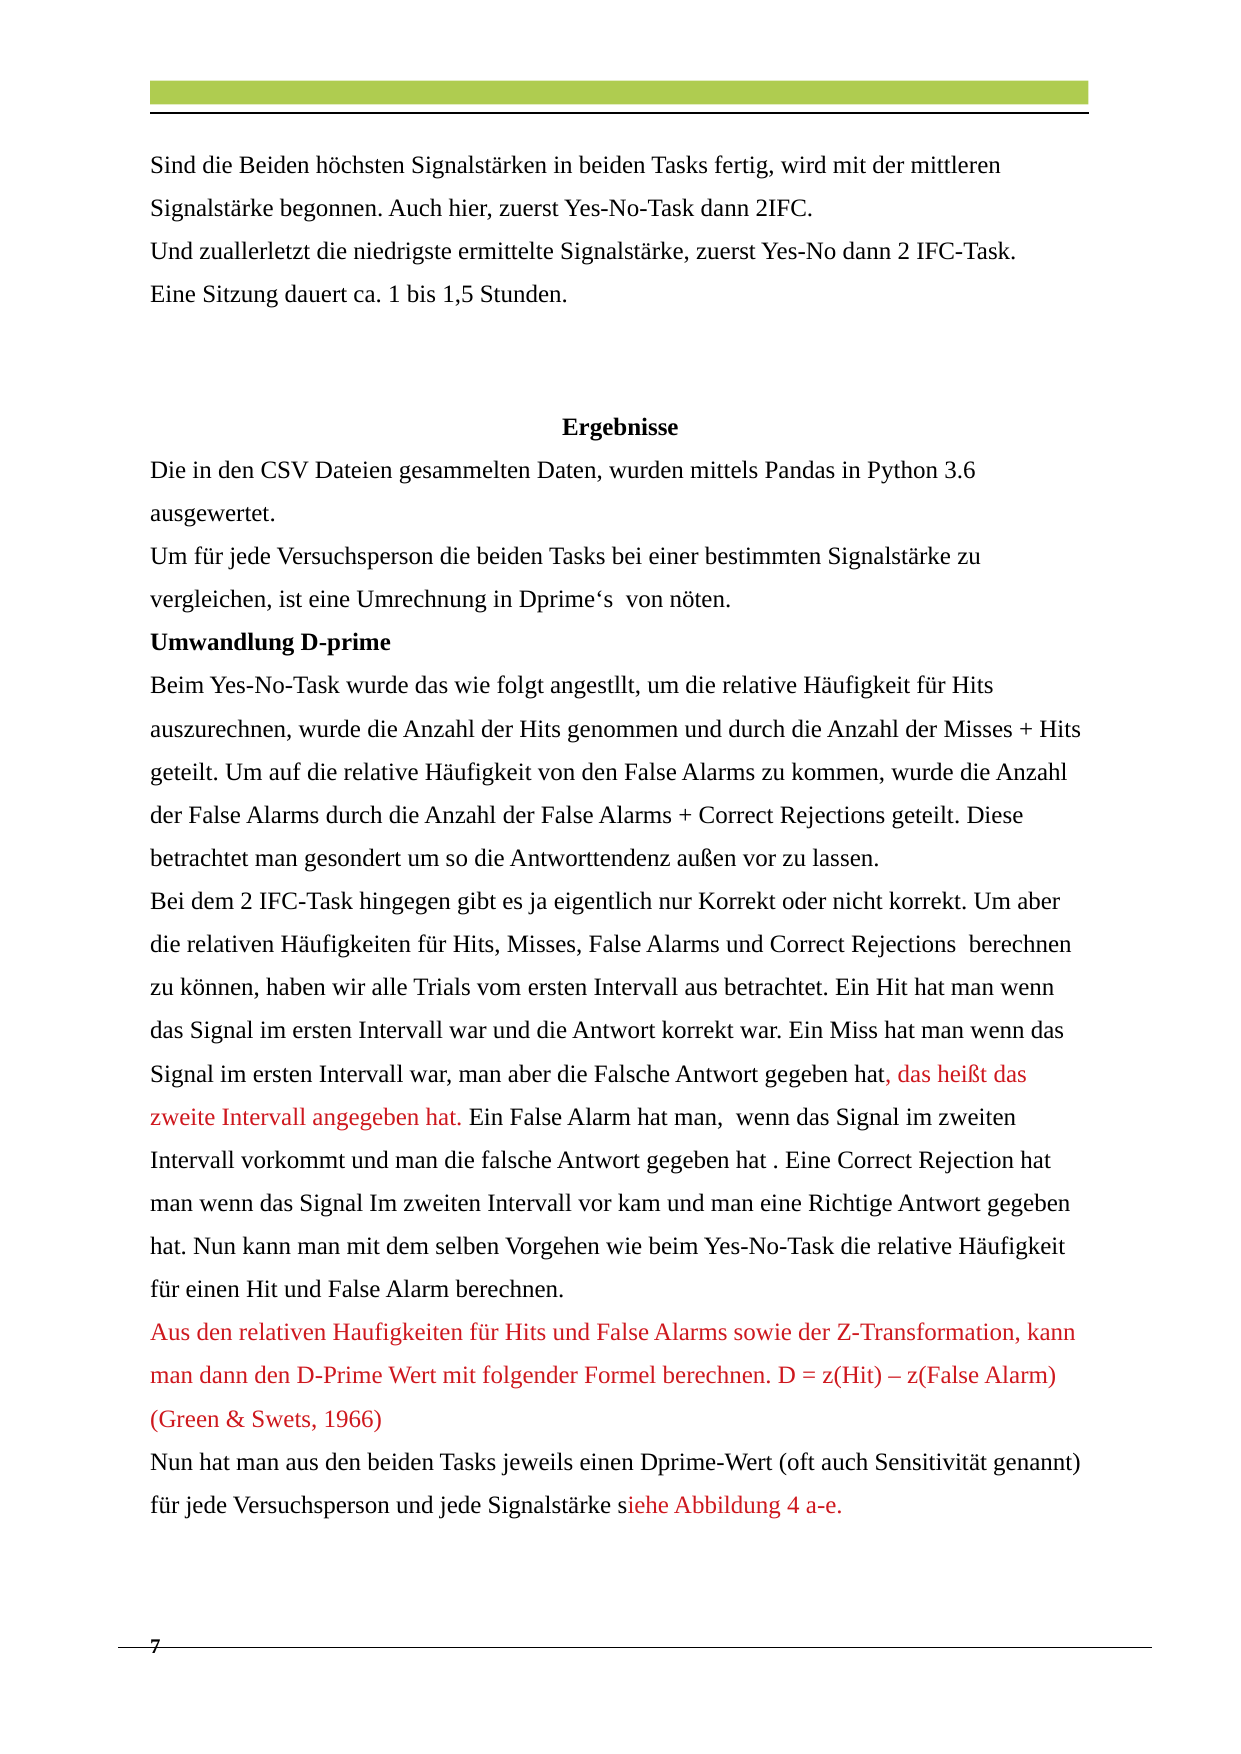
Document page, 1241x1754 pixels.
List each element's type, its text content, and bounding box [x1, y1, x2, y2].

text Um für jede Versuchsperson die beiden Tasks bei einer bestimmten Signalstärke zu vergleichen, ist eine Umrechnung in Dprime‘s von nöten. [150, 541, 1090, 613]
text Sind die Beiden höchsten Signalstärken in beiden Tasks fertig, wird mit der mittleren Signalstärke begonnen. Auch hier, zuerst Yes-No-Task dann 2IFC. [150, 150, 1090, 222]
text Nun hat man aus den beiden Tasks jeweils einen Dprime-Wert (oft auch Sensitivität genannt) für jede Versuchsperson und jede Signalstärke siehe Abbildung 4 a-e. [150, 1447, 1090, 1519]
text Und zuallerletzt die niedrigste ermittelte Signalstärke, zuerst Yes-No dann 2 IFC-Task. [150, 236, 1090, 265]
subtitle Ergebnisse [150, 412, 1090, 441]
text Die in den CSV Dateien gesammelten Daten, wurden mittels Pandas in Python 3.6 ausgewertet. [150, 455, 1090, 527]
text Umwandlung D-prime [150, 627, 1090, 656]
text Eine Sitzung dauert ca. 1 bis 1,5 Stunden. [150, 279, 1090, 308]
text Aus den relativen Haufigkeiten für Hits und False Alarms sowie der Z-Transformation, kann man dann den D-Prime Wert mit folgender Formel berechnen. D = z(Hit) – z(False Alarm) (Green & Swets, 1966) [150, 1317, 1090, 1432]
text Beim Yes-No-Task wurde das wie folgt angestllt, um die relative Häufigkeit für Hits auszurechnen, wurde die Anzahl der Hits genommen und durch die Anzahl der Misses + Hits geteilt. Um auf die relative Häufigkeit von den False Alarms zu kommen, wurde die Anzahl der False Alarms durch die Anzahl der False Alarms + Correct Rejections geteilt. Diese betrachtet man gesondert um so die Antworttendenz außen vor zu lassen. [150, 671, 1090, 872]
text Bei dem 2 IFC-Task hingegen gibt es ja eigentlich nur Korrekt oder nicht korrekt. Um aber die relativen Häufigkeiten für Hits, Misses, False Alarms und Correct Rejections berechnen zu können, haben wir alle Trials vom ersten Intervall aus betrachtet. Ein Hit hat man wenn das Signal im ersten Intervall war und die Antwort korrekt war. Ein Miss hat man wenn das Signal im ersten Intervall war, man aber die Falsche Antwort gegeben hat, das heißt das zweite Intervall angegeben hat. Ein False Alarm hat man, wenn das Signal im zweiten Intervall vorkommt und man die falsche Antwort gegeben hat . Eine Correct Rejection hat man wenn das Signal Im zweiten Intervall vor kam und man eine Richtige Antwort gegeben hat. Nun kann man mit dem selben Vorgehen wie beim Yes-No-Task die relative Häufigkeit für einen Hit und False Alarm berechnen. [150, 886, 1090, 1303]
